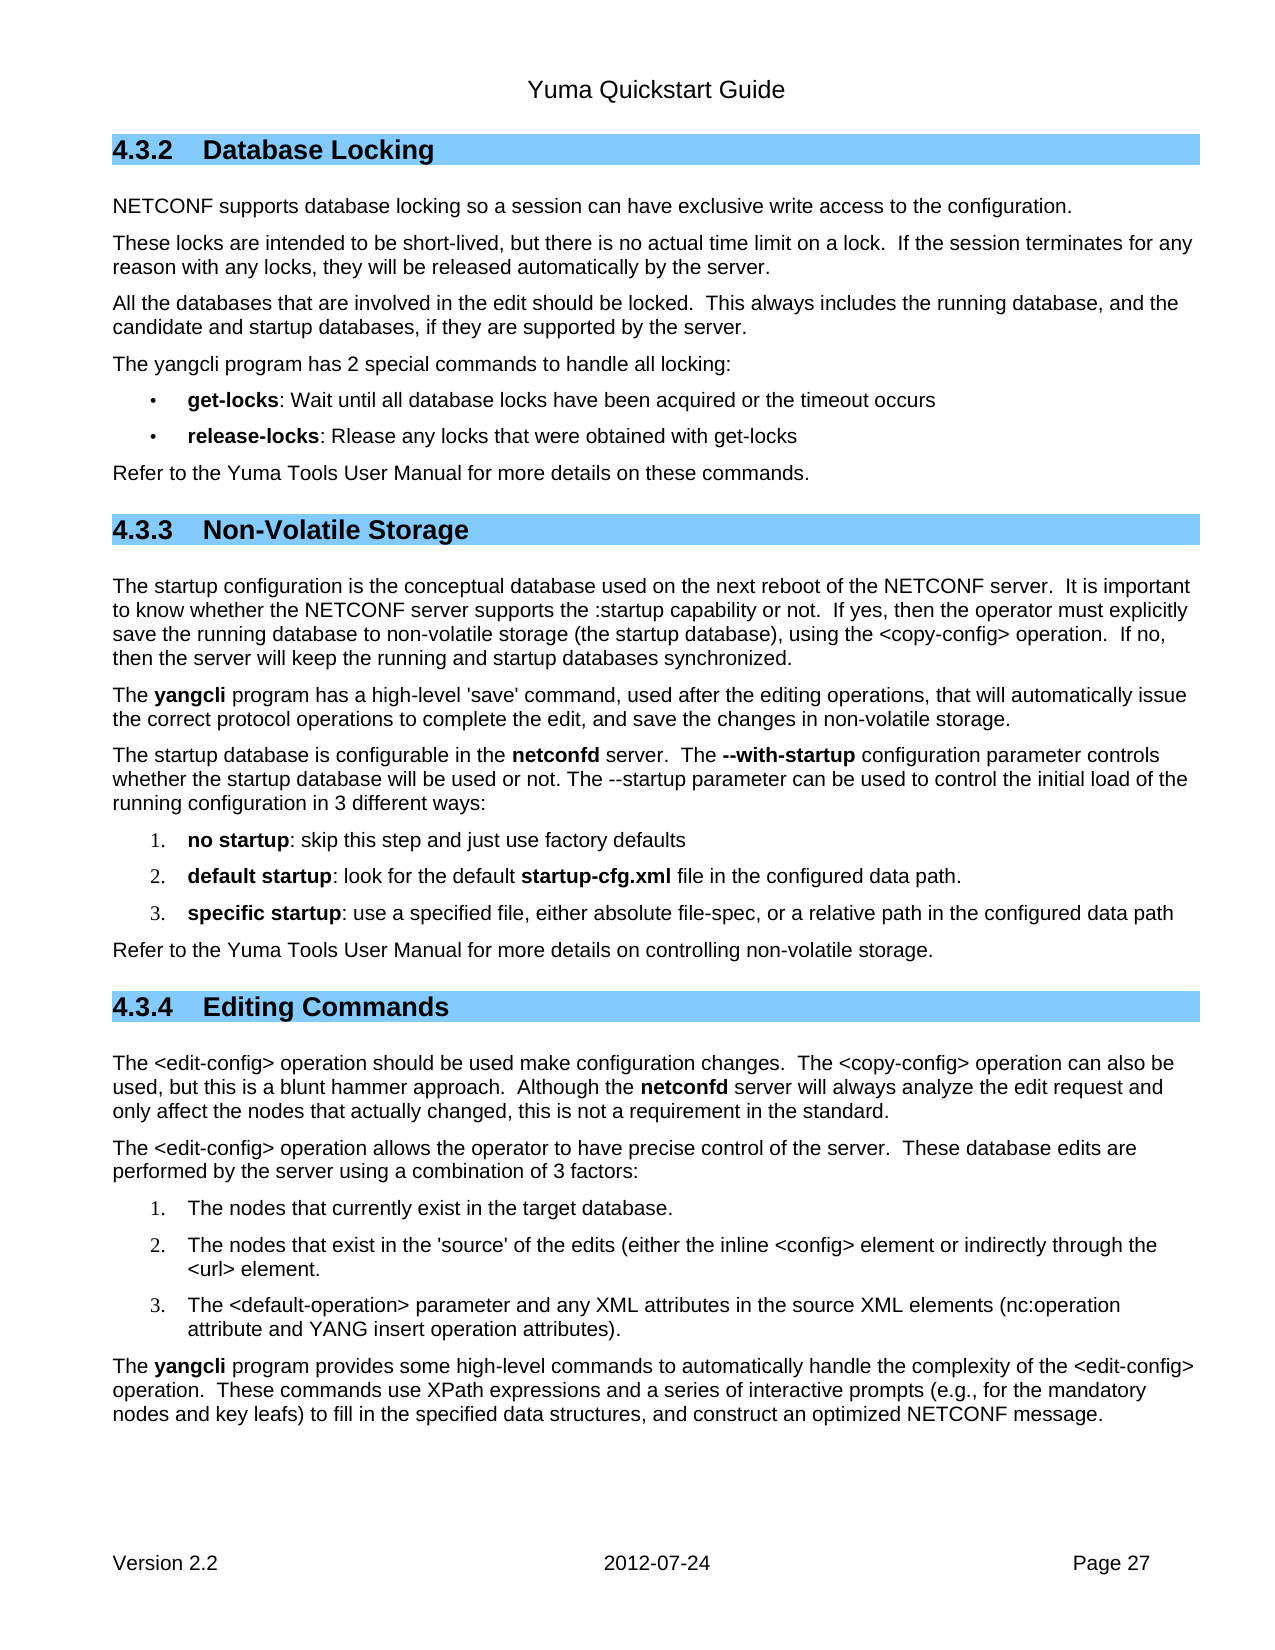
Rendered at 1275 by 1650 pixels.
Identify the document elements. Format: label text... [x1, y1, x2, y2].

text The startup configuration is the conceptual database used on the next reboot of the NETCONF server. It is important to know whether the NETCONF server supports the :startup capability or not. If yes, then the operator must explicitly save the running database to non-volatile storage (the startup database), using the <copy-config> operation. If no, then the server will keep the running and startup databases synchronized. [112, 574, 1200, 670]
text The yangcli program has a high-level 'save' command, used after the editing operations, that will automatically issue the correct protocol operations to complete the edit, and save the changes in non-volatile storage. [112, 683, 1200, 731]
list default startup: look for the default startup-cfg.xml file in the configured data path. [150, 864, 1200, 888]
list The <default-operation> parameter and any XML attributes in the source XML elements (nc:operation attribute and YANG insert operation attributes). [150, 1293, 1200, 1341]
text Refer to the Yuma Tools User Manual for more details on controlling non-volatile storage. [112, 937, 1200, 961]
text The startup database is configurable in the netconfd server. The --with-startup configuration parameter controls whether the startup database will be used or not. The --startup parameter can be used to control the initial load of the running configuration in 3 different ways: [112, 743, 1200, 815]
subtitle Database Locking [112, 134, 1200, 165]
list no startup: skip this step and just use factory defaults [150, 827, 1200, 852]
text The yangcli program provides some high-level commands to automatically handle the complexity of the <edit-config> operation. These commands use XPath expressions and a series of interactive prompts (e.g., for the mandatory nodes and key leafs) to fill in the specified data structures, and construct an optimized NETCONF message. [112, 1354, 1200, 1426]
text The yangcli program has 2 special commands to handle all locking: [112, 351, 1200, 375]
text All the databases that are involved in the edit should be locked. This always includes the running database, and the candidate and startup databases, if they are supported by the server. [112, 291, 1200, 339]
subtitle Editing Commands [112, 991, 1200, 1022]
text The <edit-config> operation allows the operator to have precise control of the server. These database edits are performed by the server using a combination of 3 factors: [112, 1135, 1200, 1183]
list specific startup: use a specified file, either absolute file-spec, or a relative path in the configured data path [150, 901, 1200, 925]
text These locks are intended to be short-lived, but there is no actual time limit on a lock. If the session terminates for any reason with any locks, they will be released automatically by the server. [112, 231, 1200, 278]
text NETCONF supports database locking so a session can have exclusive write access to the configuration. [112, 194, 1200, 218]
list The nodes that currently exist in the target database. [150, 1196, 1200, 1220]
subtitle Non-Volatile Storage [112, 514, 1200, 545]
list release-locks: Rlease any locks that were obtained with get-locks [150, 424, 1200, 448]
list The nodes that exist in the 'source' of the edits (either the inline <config> element or indirectly through the <url> element. [150, 1232, 1200, 1281]
list get-locks: Wait until all database locks have been acquired or the timeout occurs [150, 388, 1200, 412]
text Refer to the Yuma Tools User Manual for more details on these commands. [112, 461, 1200, 485]
text The <edit-config> operation should be used make configuration changes. The <copy-config> operation can also be used, but this is a blunt hammer approach. Although the netconfd server will always analyze the edit request and only affect the nodes that actually changed, this is not a requirement in the standard. [112, 1051, 1200, 1123]
